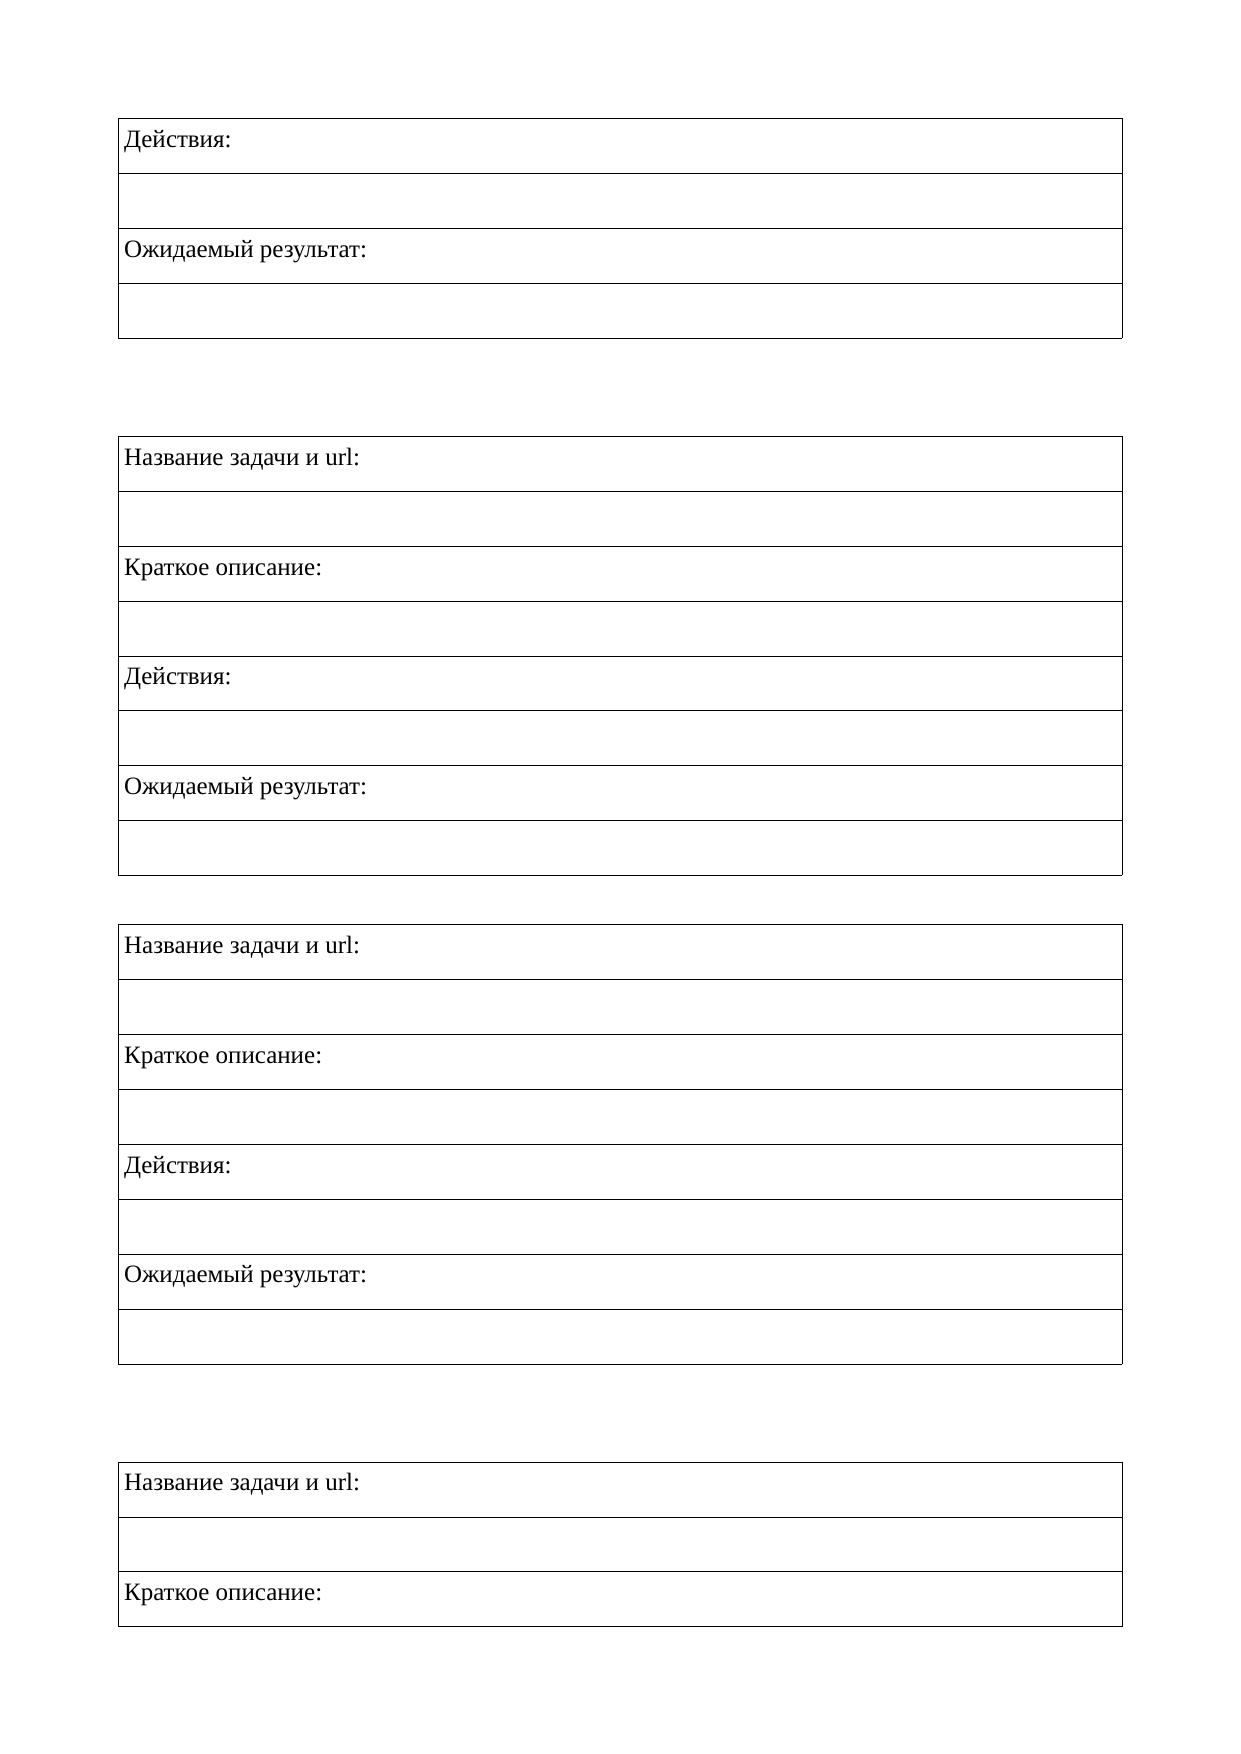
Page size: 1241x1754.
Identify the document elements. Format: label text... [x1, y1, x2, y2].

table_cell Краткое описание: [119, 1572, 1122, 1626]
table_cell Краткое описание: [119, 1035, 1122, 1089]
table_cell Ожидаемый результат: [119, 229, 1122, 283]
table_cell [119, 174, 1122, 228]
table_cell [119, 1090, 1122, 1144]
table_cell Ожидаемый результат: [119, 766, 1122, 820]
table_cell [119, 1310, 1122, 1363]
table_header Название задачи и url: [119, 925, 1122, 979]
table_cell [119, 284, 1122, 338]
table_cell [119, 1200, 1122, 1254]
table_cell [119, 980, 1122, 1034]
table_cell Действия: [119, 119, 1122, 173]
table_header Название задачи и url: [119, 1463, 1122, 1517]
table_header Название задачи и url: [119, 437, 1122, 491]
table_cell Действия: [119, 657, 1122, 710]
table_cell [119, 1518, 1122, 1571]
table_cell [119, 492, 1122, 546]
table_cell Ожидаемый результат: [119, 1255, 1122, 1308]
table_cell [119, 821, 1122, 875]
table_cell Краткое описание: [119, 547, 1122, 601]
table_cell [119, 711, 1122, 765]
table_cell [119, 602, 1122, 656]
table_cell Действия: [119, 1145, 1122, 1199]
